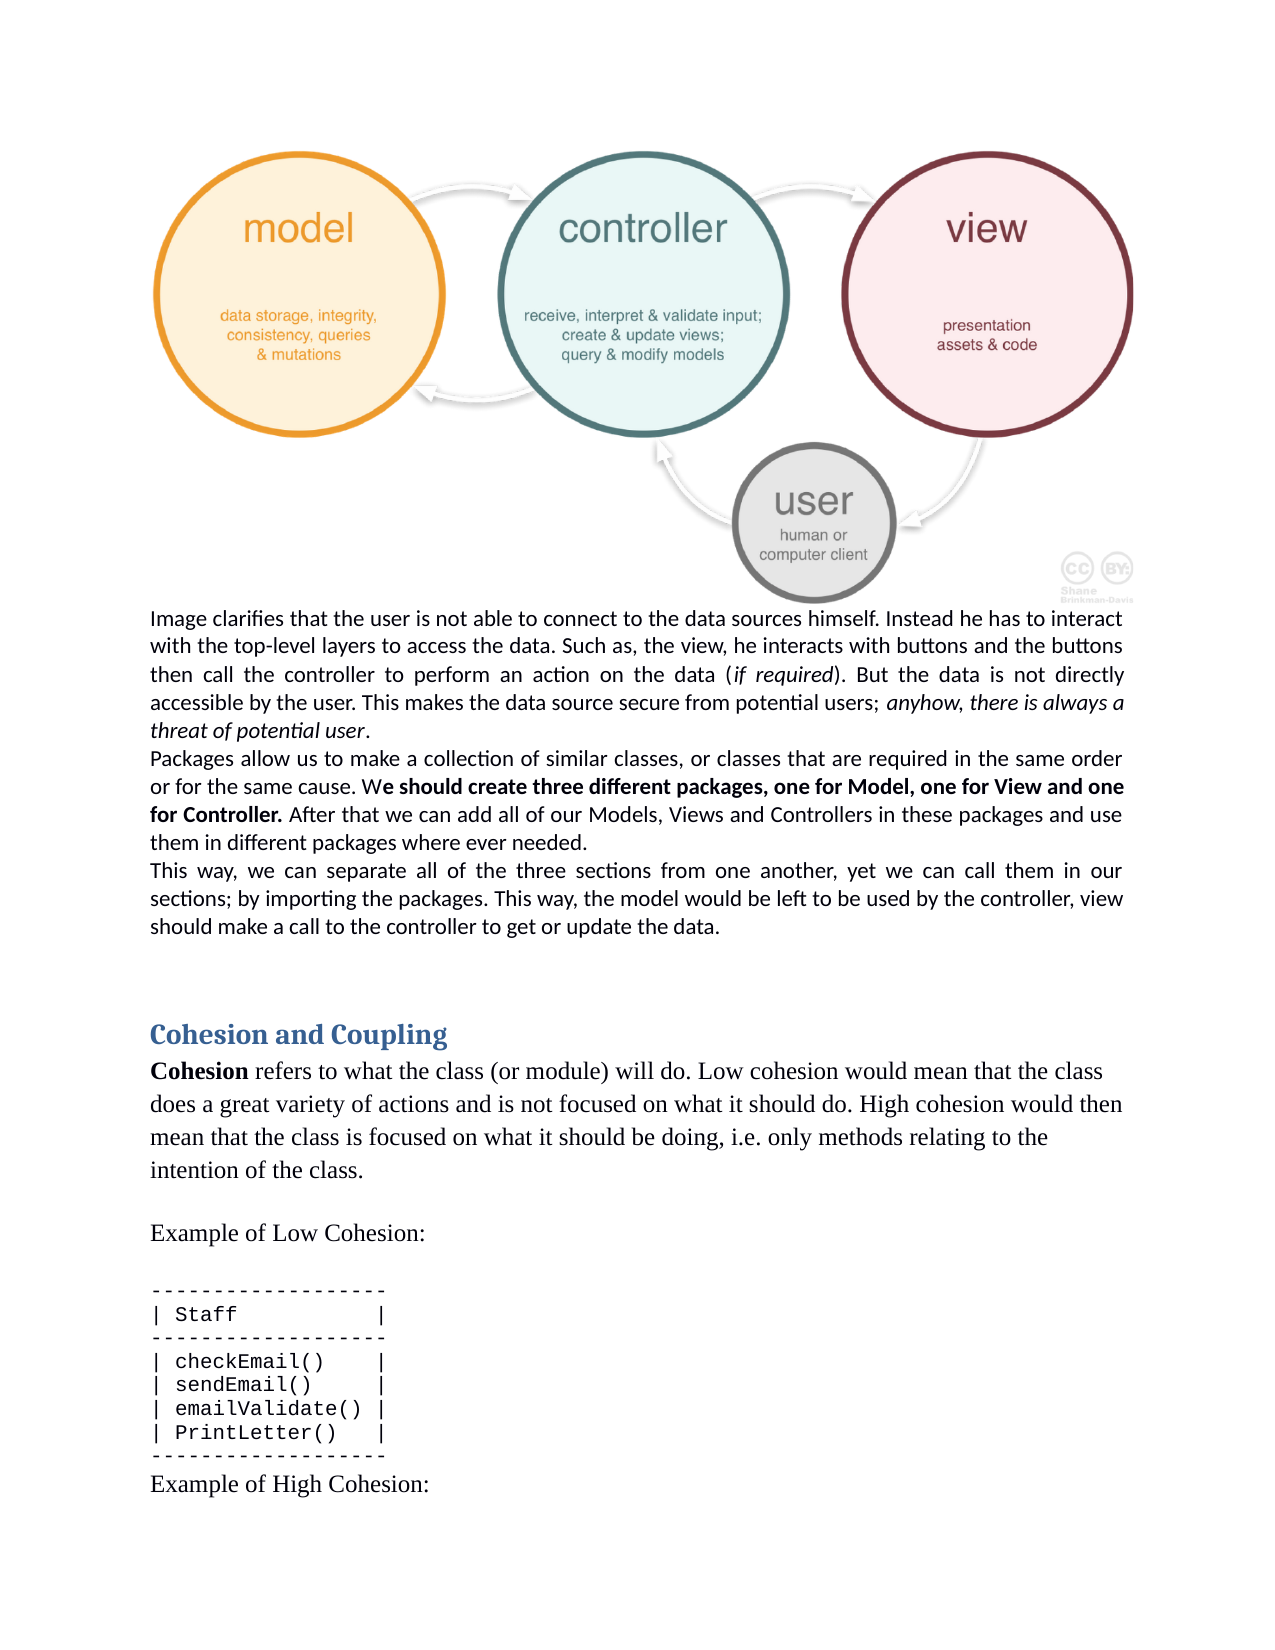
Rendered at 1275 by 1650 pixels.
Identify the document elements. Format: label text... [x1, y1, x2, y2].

text | Staff | [150, 1303, 1125, 1327]
text This way, we can separate all of the three sections from one another, yet we can call them in our sections; by importing the packages. This way, the model would be left to be used by the controller, view should make a call to the controller to get or update the data. [150, 856, 1125, 940]
picture [150, 150, 1134, 604]
text | PrintLetter() | [150, 1422, 1125, 1445]
text ------------------- [150, 1280, 1125, 1303]
text ------------------- [150, 1327, 1125, 1351]
text Packages allow us to make a collection of similar classes, or classes that are required in the same order or for the same cause. We should create three different packages, one for Model, one for View and one for Controller. After that we can add all of our Models, Views and Controllers in these packages and use them in different packages where ever needed. [150, 744, 1125, 856]
text Example of Low Cohesion: [150, 1218, 1125, 1246]
text ------------------- [150, 1445, 1125, 1469]
text | checkEmail() | [150, 1351, 1125, 1374]
text | sendEmail() | [150, 1374, 1125, 1398]
text Cohesion refers to what the class (or module) will do. Low cohesion would mean that the class does a great variety of actions and is not focused on what it should do. High cohesion would then mean that the class is focused on what it should be doing, i.e. only methods relating to the intention of the class. [150, 1056, 1125, 1184]
subtitle Cohesion and Coupling [150, 1018, 1125, 1051]
text | emailValidate() | [150, 1398, 1125, 1422]
text Example of High Cohesion: [150, 1469, 1125, 1498]
text Image clarifies that the user is not able to connect to the data sources himself. Instead he has to interact with the top-level layers to access the data. Such as, the view, he interacts with buttons and the buttons then call the controller to perform an action on the data (if required). But the data is not directly accessible by the user. This makes the data source secure from potential users; anyhow, there is always a threat of potential user. [150, 604, 1125, 744]
